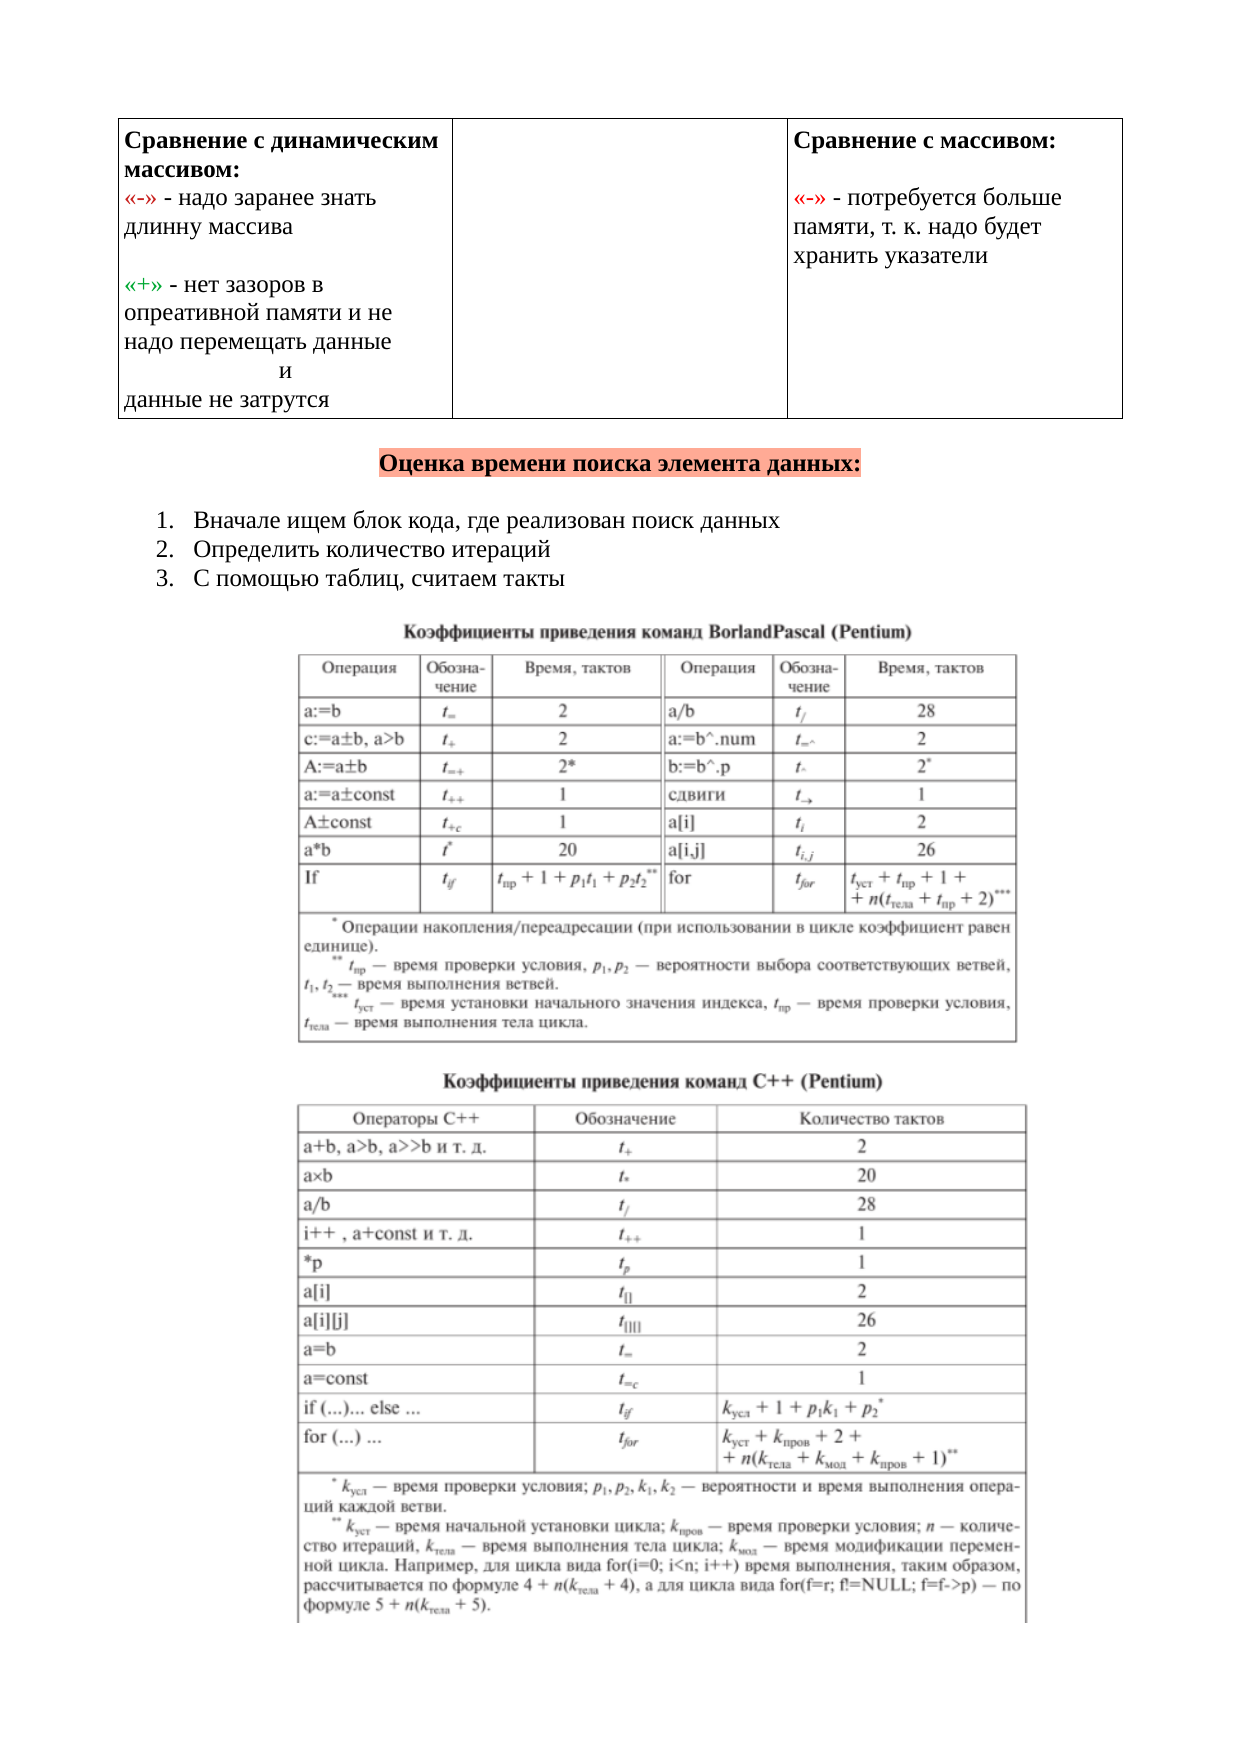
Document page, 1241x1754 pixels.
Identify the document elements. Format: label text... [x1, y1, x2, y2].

list Определить количество итераций [156, 534, 1122, 563]
table_cell Сравнение с массивом: «-» - потребуется больше памяти, т. к. надо будет хранить указатели [788, 119, 1122, 418]
picture [296, 1063, 1029, 1623]
list Вначале ищем блок кода, где реализован поиск данных [156, 505, 1122, 534]
picture [297, 616, 1028, 1048]
table_cell Сравнение с динамическим массивом: «-» - надо заранее знать длинну массива «+» - нет зазоров в опреативной памяти и не надо перемещать данные и данные не затрутся [119, 119, 452, 418]
list С помощью таблиц, считаем такты [156, 563, 1122, 592]
table_cell [453, 119, 787, 418]
text Оценка времени поиска элемента данных: [118, 448, 1122, 477]
